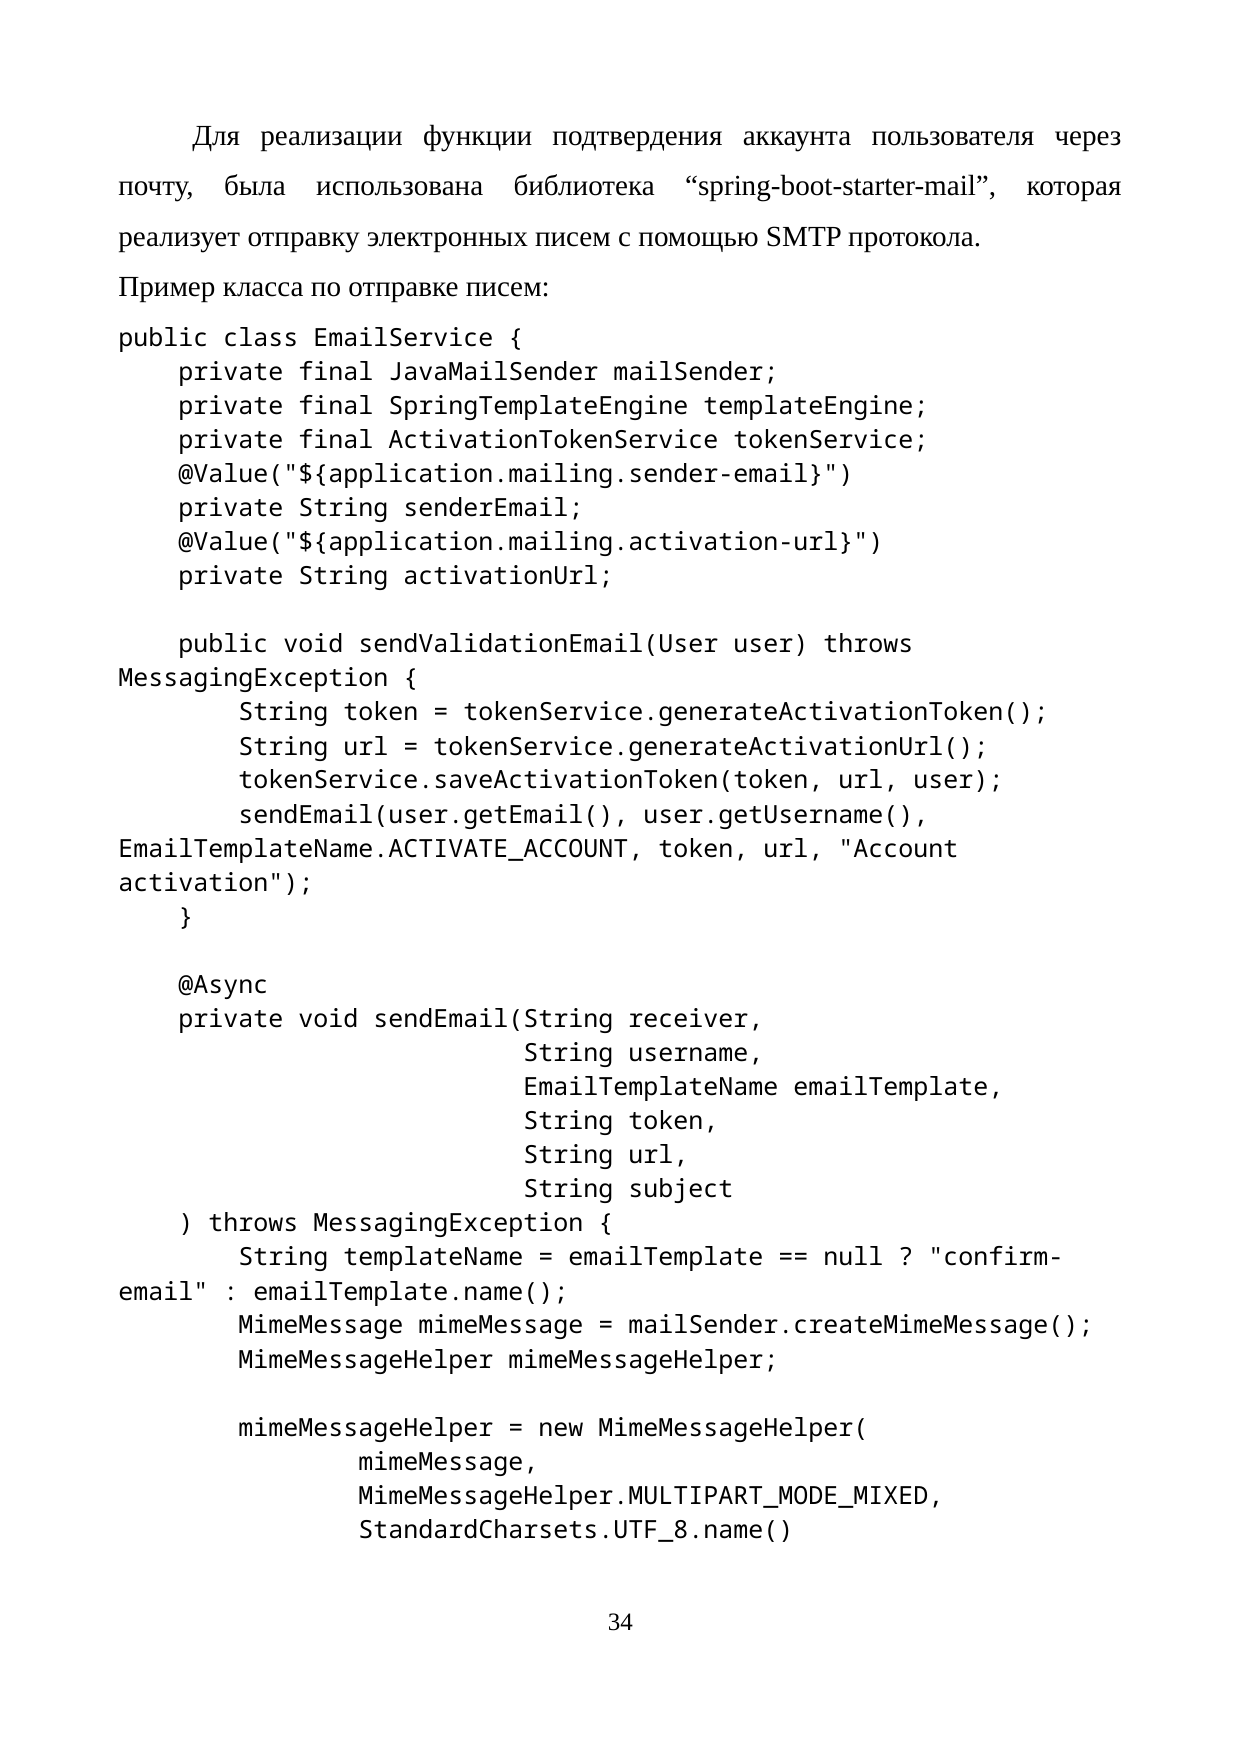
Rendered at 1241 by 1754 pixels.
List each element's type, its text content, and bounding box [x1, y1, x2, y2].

text String token, [118, 1103, 1122, 1137]
text String subject [118, 1171, 1122, 1205]
text Пример класса по отправке писем: [118, 269, 1122, 303]
text @Value("${application.mailing.sender-email}") [118, 456, 1122, 490]
text private final JavaMailSender mailSender; [118, 353, 1122, 387]
text EmailTemplateName emailTemplate, [118, 1069, 1122, 1103]
text @Value("${application.mailing.activation-url}") [118, 524, 1122, 558]
text private void sendEmail(String receiver, [118, 1001, 1122, 1035]
text sendEmail(user.getEmail(), user.getUsername(), EmailTemplateName.ACTIVATE_ACCOUNT, token, url, "Account activation"); [118, 796, 1122, 898]
text Для реализации функции подтвердения аккаунта пользователя через почту, была использована библиотека “spring-boot-starter-mail”, которая реализует отправку электронных писем с помощью SMTP протокола. [118, 118, 1122, 252]
text MimeMessage mimeMessage = mailSender.createMimeMessage(); [118, 1307, 1122, 1341]
text } [118, 898, 1122, 932]
text private String senderEmail; [118, 490, 1122, 524]
text String token = tokenService.generateActivationToken(); [118, 694, 1122, 728]
text MimeMessageHelper mimeMessageHelper; [118, 1341, 1122, 1375]
text String username, [118, 1035, 1122, 1069]
text ) throws MessagingException { [118, 1205, 1122, 1239]
text StandardCharsets.UTF_8.name() [118, 1512, 1122, 1546]
text public void sendValidationEmail(User user) throws MessagingException { [118, 626, 1122, 694]
text private final ActivationTokenService tokenService; [118, 422, 1122, 456]
text private final SpringTemplateEngine templateEngine; [118, 387, 1122, 422]
text public class EmailService { [118, 319, 1122, 353]
text String templateName = emailTemplate == null ? "confirm-email" : emailTemplate.name(); [118, 1239, 1122, 1307]
text mimeMessageHelper = new MimeMessageHelper( [118, 1409, 1122, 1443]
text tokenService.saveActivationToken(token, url, user); [118, 762, 1122, 796]
text private String activationUrl; [118, 558, 1122, 592]
text String url, [118, 1137, 1122, 1171]
text MimeMessageHelper.MULTIPART_MODE_MIXED, [118, 1477, 1122, 1512]
text @Async [118, 967, 1122, 1001]
text mimeMessage, [118, 1443, 1122, 1477]
text String url = tokenService.generateActivationUrl(); [118, 728, 1122, 762]
